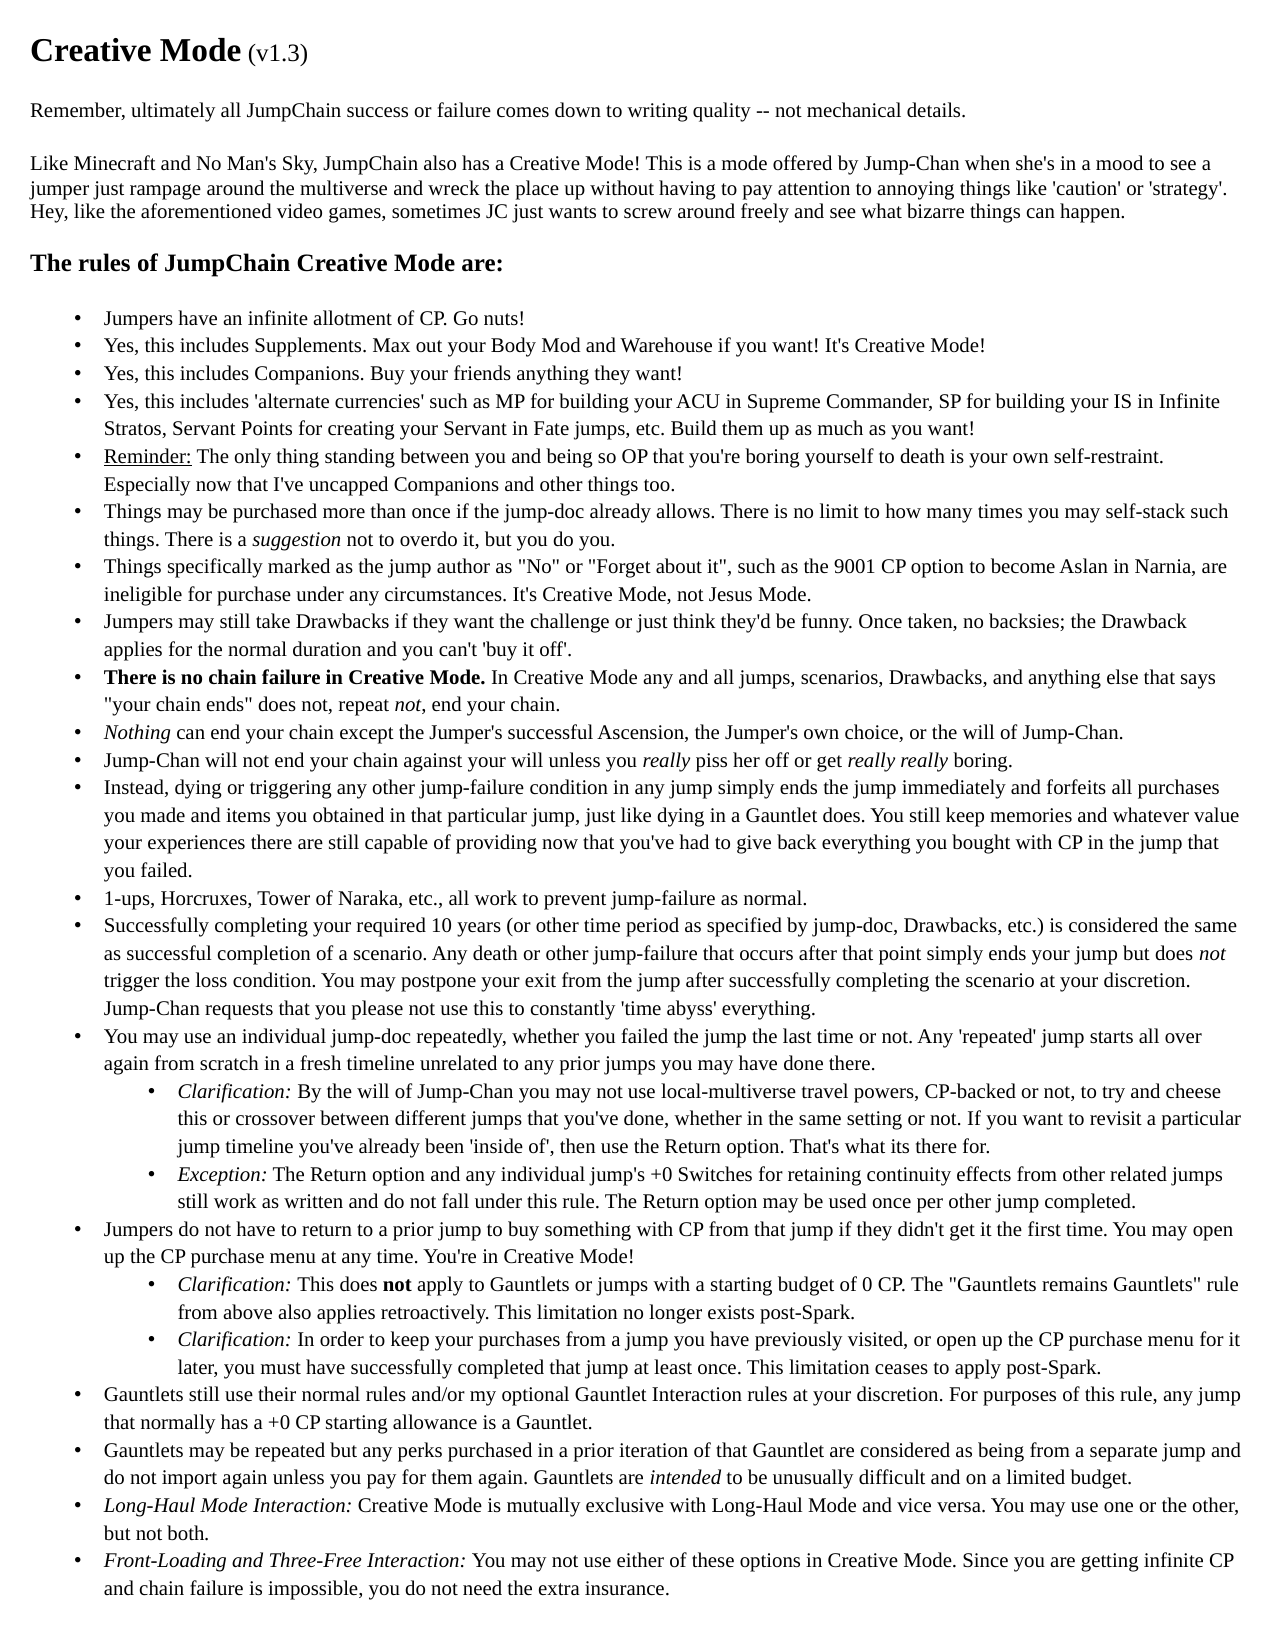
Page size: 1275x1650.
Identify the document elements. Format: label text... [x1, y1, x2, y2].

list Clarification: In order to keep your purchases from a jump you have previously visited, or open up the CP purchase menu for it later, you must have successfully completed that jump at least once. This limitation ceases to apply post-Spark. [148, 1327, 1245, 1379]
list Gauntlets still use their normal rules and/or my optional Gauntlet Interaction rules at your discretion. For purposes of this rule, any jump that normally has a +0 CP starting allowance is a Gauntlet. [74, 1382, 1245, 1434]
list Things specifically marked as the jump author as "No" or "Forget about it", such as the 9001 CP option to become Aslan in Narnia, are ineligible for purchase under any circumstances. It's Creative Mode, not Jesus Mode. [74, 554, 1245, 606]
list Jump-Chan will not end your chain against your will unless you really piss her off or get really really boring. [74, 747, 1245, 772]
list Clarification: By the will of Jump-Chan you may not use local-multiverse travel powers, CP-backed or not, to try and cheese this or crossover between different jumps that you've done, whether in the same setting or not. If you want to revisit a particular jump timeline you've already been 'inside of', then use the Return option. That's what its there for. [148, 1079, 1245, 1158]
list Jumpers may still take Drawbacks if they want the challenge or just think they'd be funny. Once taken, no backsies; the Drawback applies for the normal duration and you can't 'buy it off'. [74, 609, 1245, 661]
list There is no chain failure in Creative Mode. In Creative Mode any and all jumps, scenarios, Drawbacks, and anything else that says "your chain ends" does not, repeat not, end your chain. [74, 665, 1245, 716]
list You may use an individual jump-doc repeatedly, whether you failed the jump the last time or not. Any 'repeated' jump starts all over again from scratch in a fresh timeline unrelated to any prior jumps you may have done there. [74, 1023, 1245, 1075]
text Remember, ultimately all JumpChain success or failure comes down to writing quality -- not mechanical details. [30, 98, 1245, 122]
list Reminder: The only thing standing between you and being so OP that you're boring yourself to death is your own self-restraint. Especially now that I've uncapped Companions and other things too. [74, 444, 1245, 496]
text Creative Mode (v1.3) [30, 30, 1245, 68]
list Yes, this includes 'alternate currencies' such as MP for building your ACU in Supreme Commander, SP for building your IS in Infinite Stratos, Servant Points for creating your Servant in Fate jumps, etc. Build them up as much as you want! [74, 389, 1245, 440]
list Clarification: This does not apply to Gauntlets or jumps with a starting budget of 0 CP. The "Gauntlets remains Gauntlets" rule from above also applies retroactively. This limitation no longer exists post-Spark. [148, 1272, 1245, 1324]
list Yes, this includes Companions. Buy your friends anything they want! [74, 361, 1245, 385]
list Jumpers do not have to return to a prior jump to buy something with CP from that jump if they didn't get it the first time. You may open up the CP purchase menu at any time. You're in Creative Mode! [74, 1217, 1245, 1268]
list Instead, dying or triggering any other jump-failure condition in any jump simply ends the jump immediately and forfeits all purchases you made and items you obtained in that particular jump, just like dying in a Gauntlet does. You still keep memories and whatever value your experiences there are still capable of providing now that you've had to give back everything you bought with CP in the jump that you failed. [74, 775, 1245, 882]
list Successfully completing your required 10 years (or other time period as specified by jump-doc, Drawbacks, etc.) is considered the same as successful completion of a scenario. Any death or other jump-failure that occurs after that point simply ends your jump but does not trigger the loss condition. You may postpone your exit from the jump after successfully completing the scenario at your discretion. Jump-Chan requests that you please not use this to constantly 'time abyss' everything. [74, 913, 1245, 1020]
list Things may be purchased more than once if the jump-doc already allows. There is no limit to how many times you may self-stack such things. There is a suggestion not to overdo it, but you do you. [74, 499, 1245, 551]
list Yes, this includes Supplements. Max out your Body Mod and Warehouse if you want! It's Creative Mode! [74, 333, 1245, 357]
list Jumpers have an infinite allotment of CP. Go nuts! [74, 306, 1245, 330]
list Long-Haul Mode Interaction: Creative Mode is mutually exclusive with Long-Haul Mode and vice versa. You may use one or the other, but not both. [74, 1493, 1245, 1544]
list 1-ups, Horcruxes, Tower of Naraka, etc., all work to prevent jump-failure as normal. [74, 886, 1245, 909]
list Gauntlets may be repeated but any perks purchased in a prior iteration of that Gauntlet are considered as being from a separate jump and do not import again unless you pay for them again. Gauntlets are intended to be unusually difficult and on a limited budget. [74, 1438, 1245, 1489]
list Front-Loading and Three-Free Interaction: You may not use either of these options in Creative Mode. Since you are getting infinite CP and chain failure is impossible, you do not need the extra insurance. [74, 1548, 1245, 1600]
text Like Minecraft and No Man's Sky, JumpChain also has a Creative Mode! This is a mode offered by Jump-Chan when she's in a mood to see a jumper just rampage around the multiverse and wreck the place up without having to pay attention to annoying things like 'caution' or 'strategy'. Hey, like the aforementioned video games, sometimes JC just wants to screw around freely and see what bizarre things can happen. The rules of JumpChain Creative Mode are: [30, 151, 1245, 276]
list Exception: The Return option and any individual jump's +0 Switches for retaining continuity effects from other related jumps still work as written and do not fall under this rule. The Return option may be used once per other jump completed. [148, 1162, 1245, 1213]
list Nothing can end your chain except the Jumper's successful Ascension, the Jumper's own choice, or the will of Jump-Chan. [74, 720, 1245, 744]
